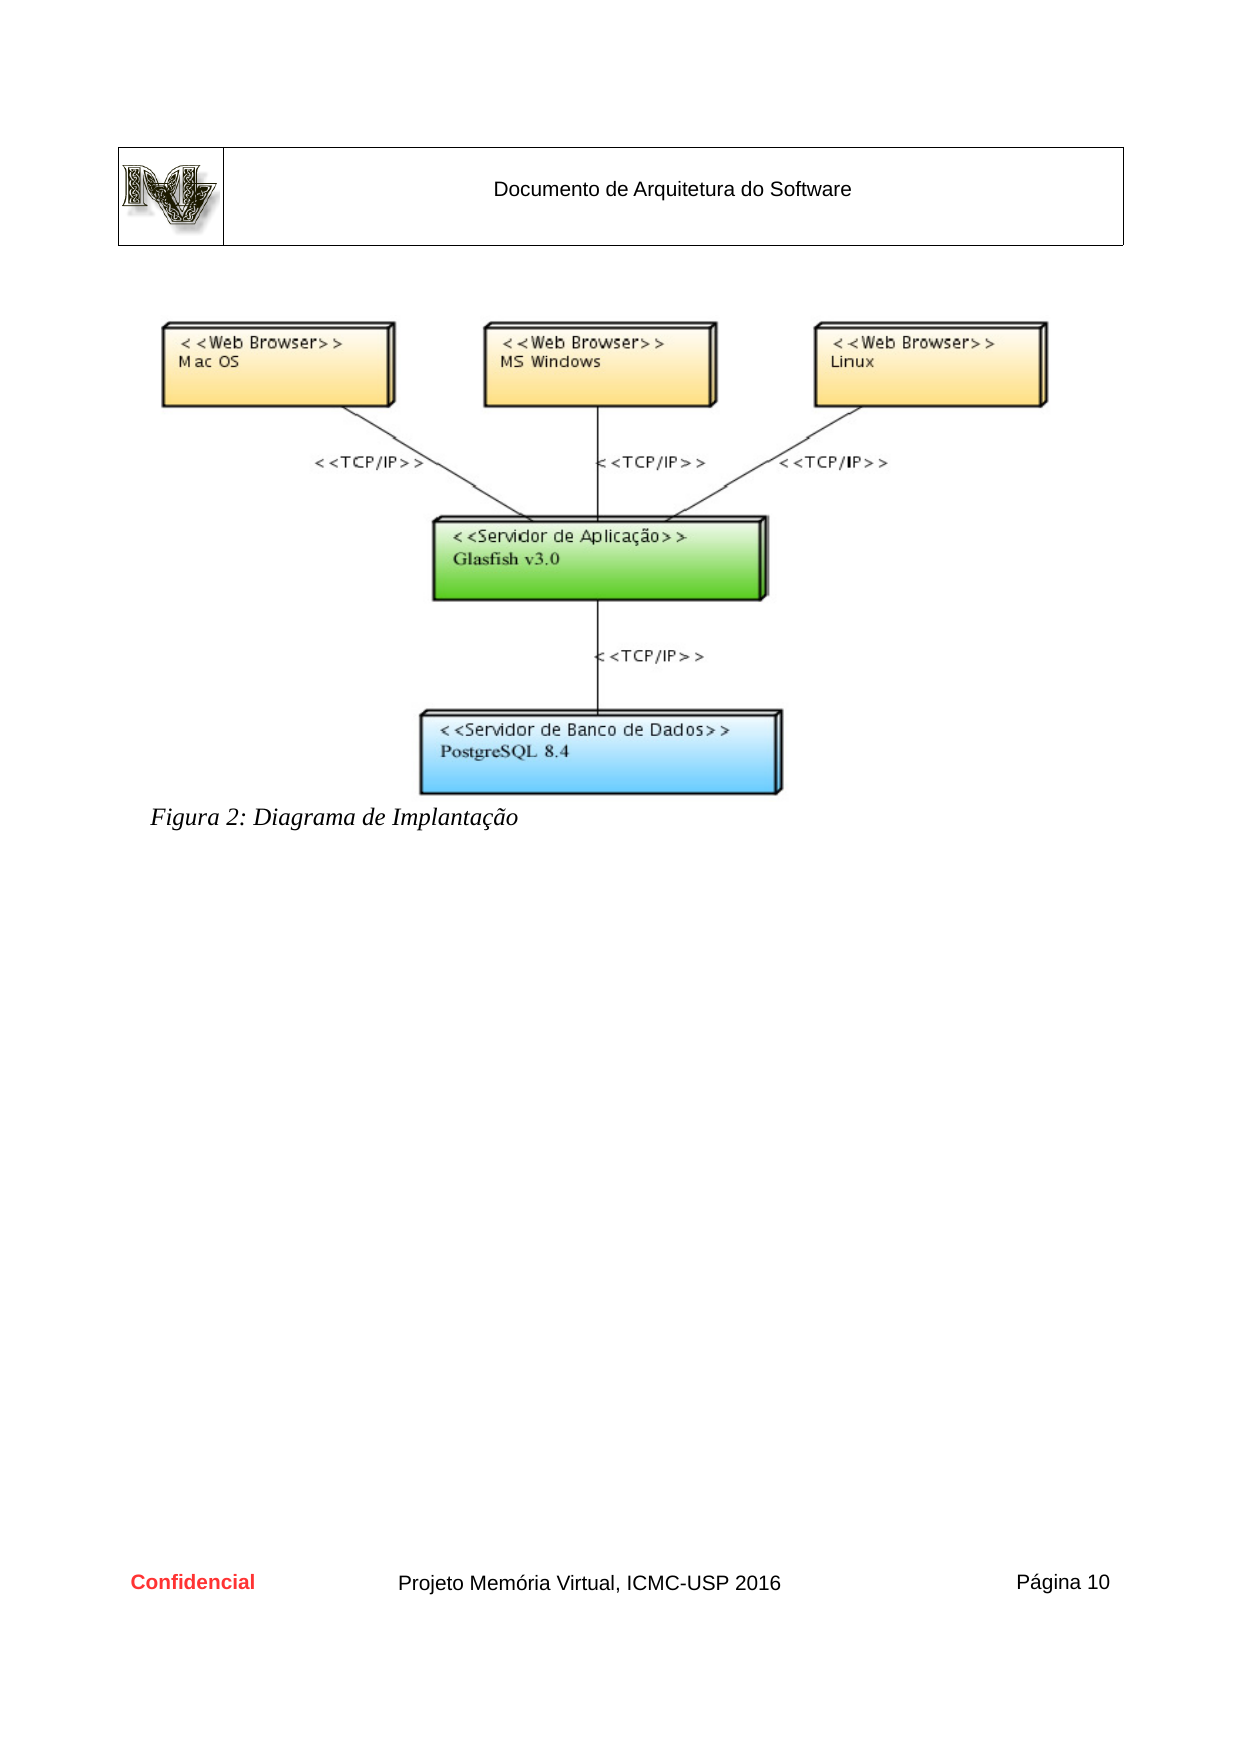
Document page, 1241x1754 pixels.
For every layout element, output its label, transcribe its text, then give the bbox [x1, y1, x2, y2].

picture [150, 315, 1053, 803]
picture [116, 151, 220, 239]
text Figura 2: Diagrama de Implantação [150, 316, 1090, 831]
